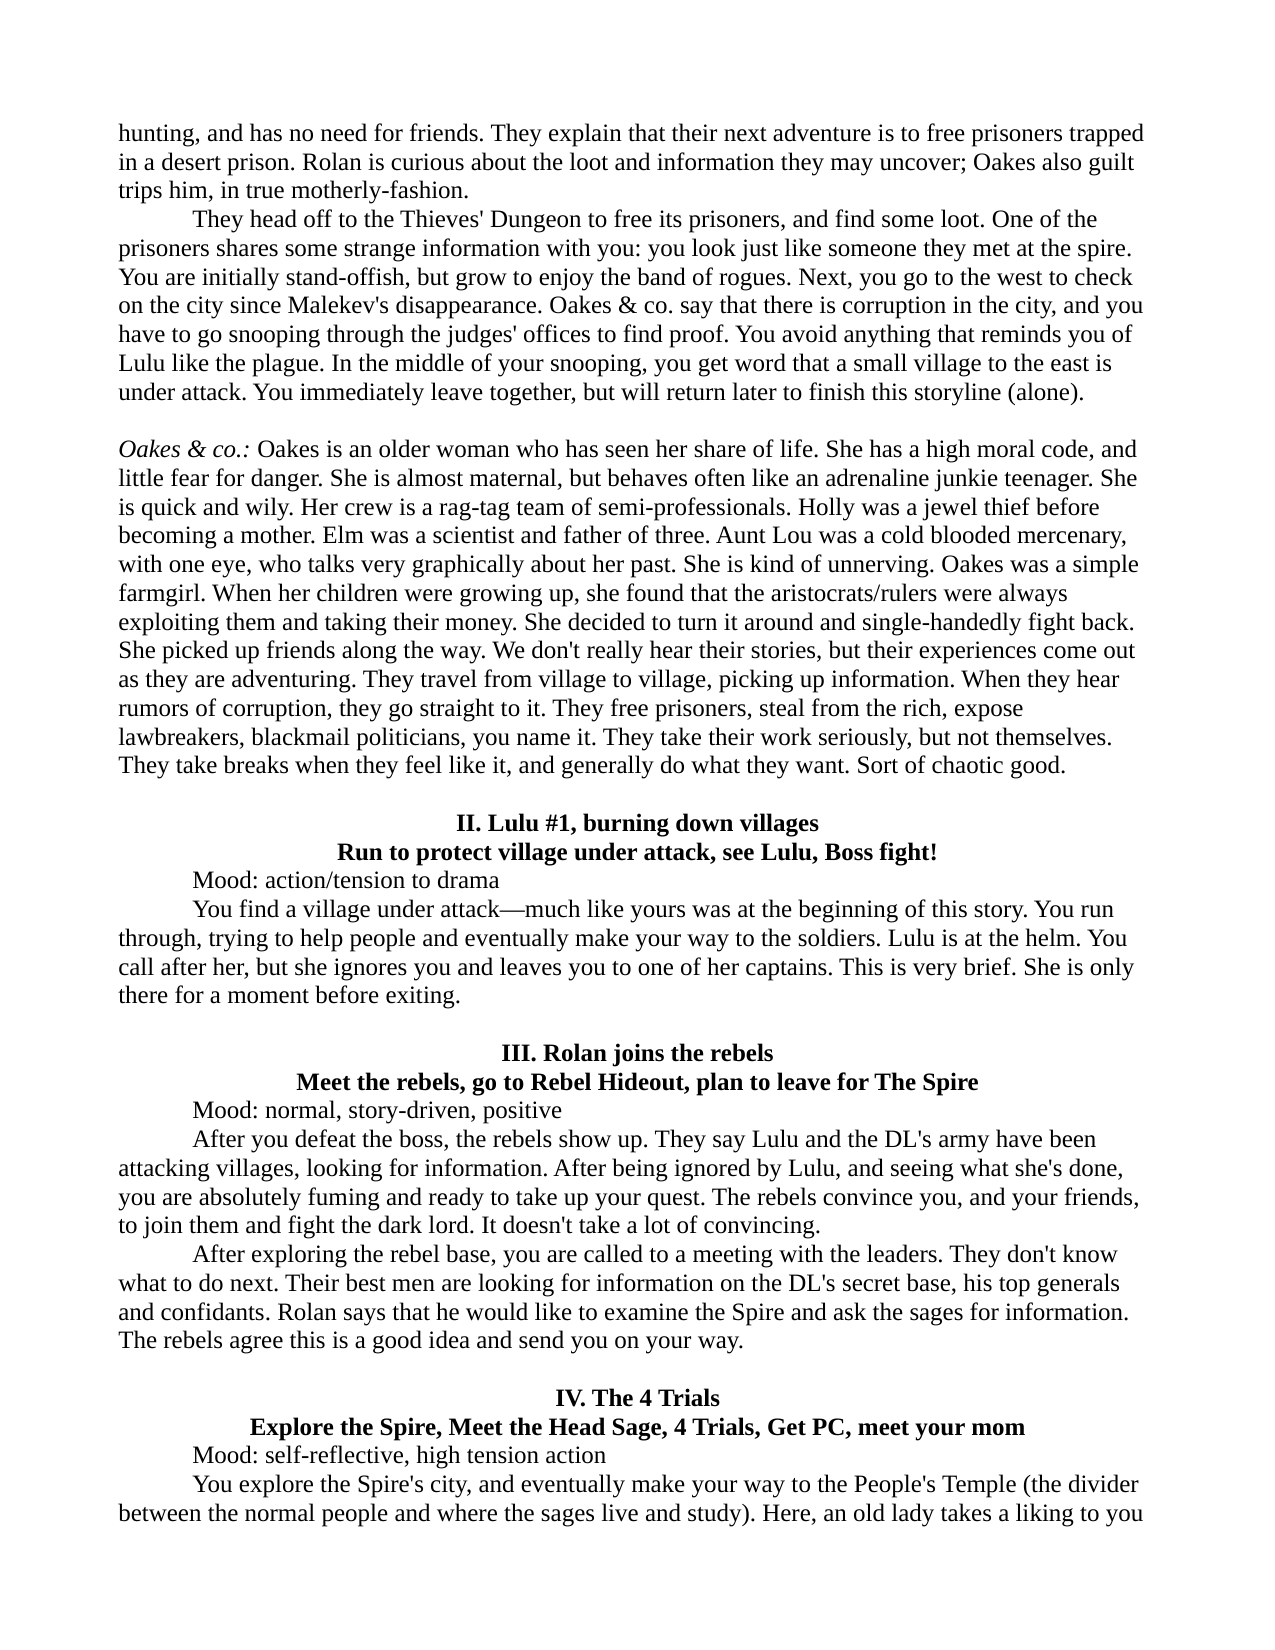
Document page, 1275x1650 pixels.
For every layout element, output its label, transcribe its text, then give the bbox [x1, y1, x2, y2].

text Mood: self-reflective, high tension action [118, 1441, 1157, 1469]
text III. Rolan joins the rebels [118, 1038, 1157, 1067]
text Mood: normal, story-driven, positive [118, 1096, 1157, 1124]
text You find a village under attack—much like yours was at the beginning of this story. You run through, trying to help people and eventually make your way to the soldiers. Lulu is at the helm. You call after her, but she ignores you and leaves you to one of her captains. This is very brief. She is only there for a moment before exiting. [118, 894, 1157, 1009]
text Explore the Spire, Meet the Head Sage, 4 Trials, Get PC, meet your mom [118, 1412, 1157, 1441]
text After exploring the rebel base, you are called to a meeting with the leaders. They don't know what to do next. Their best men are looking for information on the DL's secret base, his top generals and confidants. Rolan says that he would like to examine the Spire and ask the sages for information. The rebels agree this is a good idea and send you on your way. [118, 1239, 1157, 1354]
text IV. The 4 Trials [118, 1383, 1157, 1412]
text Run to protect village under attack, see Lulu, Boss fight! [118, 837, 1157, 866]
text Meet the rebels, go to Rebel Hideout, plan to leave for The Spire [118, 1067, 1157, 1096]
text After you defeat the boss, the rebels show up. They say Lulu and the DL's army have been attacking villages, looking for information. After being ignored by Lulu, and seeing what she's done, you are absolutely fuming and ready to take up your quest. The rebels convince you, and your friends, to join them and fight the dark lord. It doesn't take a lot of convincing. [118, 1124, 1157, 1239]
text II. Lulu #1, burning down villages [118, 808, 1157, 837]
text They head off to the Thieves' Dungeon to free its prisoners, and find some loot. One of the prisoners shares some strange information with you: you look just like someone they met at the spire. You are initially stand-offish, but grow to enjoy the band of rogues. Next, you go to the west to check on the city since Malekev's disappearance. Oakes & co. say that there is corruption in the city, and you have to go snooping through the judges' offices to find proof. You avoid anything that reminds you of Lulu like the plague. In the middle of your snooping, you get word that a small village to the east is under attack. You immediately leave together, but will return later to finish this storyline (alone). [118, 204, 1157, 406]
text Mood: action/tension to drama [118, 866, 1157, 894]
text Oakes & co.: Oakes is an older woman who has seen her share of life. She has a high moral code, and little fear for danger. She is almost maternal, but behaves often like an adrenaline junkie teenager. She is quick and wily. Her crew is a rag-tag team of semi-professionals. Holly was a jewel thief before becoming a mother. Elm was a scientist and father of three. Aunt Lou was a cold blooded mercenary, with one eye, who talks very graphically about her past. She is kind of unnerving. Oakes was a simple farmgirl. When her children were growing up, she found that the aristocrats/rulers were always exploiting them and taking their money. She decided to turn it around and single-handedly fight back. She picked up friends along the way. We don't really hear their stories, but their experiences come out as they are adventuring. They travel from village to village, picking up information. When they hear rumors of corruption, they go straight to it. They free prisoners, steal from the rich, expose lawbreakers, blackmail politicians, you name it. They take their work seriously, but not themselves. They take breaks when they feel like it, and generally do what they want. Sort of chaotic good. [118, 434, 1157, 779]
text hunting, and has no need for friends. They explain that their next adventure is to free prisoners trapped in a desert prison. Rolan is curious about the loot and information they may uncover; Oakes also guilt trips him, in true motherly-fashion. [118, 118, 1157, 204]
text You explore the Spire's city, and eventually make your way to the People's Temple (the divider between the normal people and where the sages live and study). Here, an old lady takes a liking to you [118, 1469, 1157, 1527]
